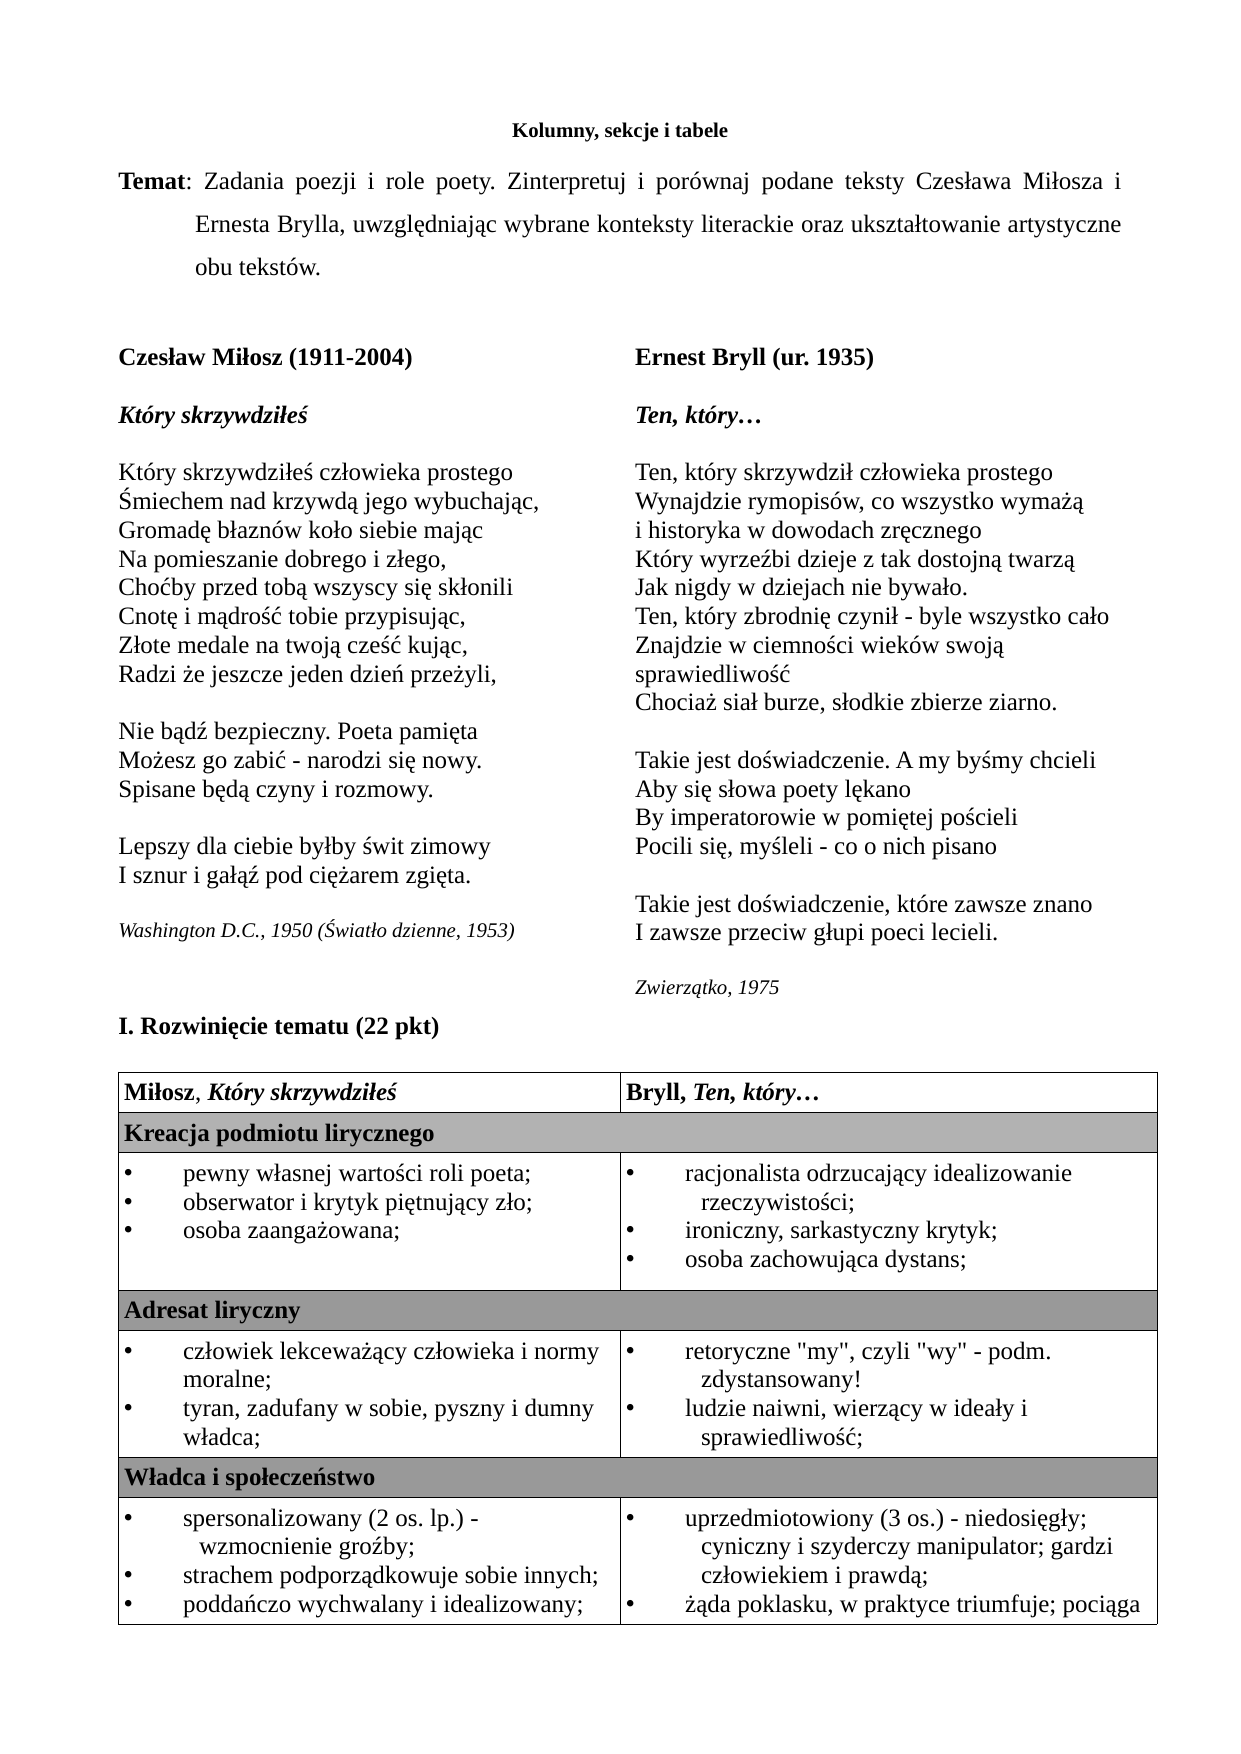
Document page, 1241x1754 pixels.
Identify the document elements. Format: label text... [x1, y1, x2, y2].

table_cell retoryczne "my", czyli "wy" - podm. zdystansowany! ludzie naiwni, wierzący w ideały i sprawiedliwość; [621, 1331, 1157, 1457]
text Na pomieszanie dobrego i złego, [118, 544, 605, 572]
text Wynajdzie rymopisów, co wszystko wymażą [635, 486, 1122, 515]
table_cell Adresat liryczny [119, 1291, 1157, 1330]
text I zawsze przeciw głupi poeci lecieli. [635, 917, 1122, 946]
text Ten, który zbrodnię czynił - byle wszystko cało [635, 601, 1122, 630]
table_cell człowiek lekceważący człowieka i normy moralne; tyran, zadufany w sobie, pyszny i dumny władca; [119, 1331, 620, 1457]
text Radzi że jeszcze jeden dzień przeżyli, [118, 659, 605, 687]
text Washington D.C., 1950 (Światło dzienne, 1953) [118, 917, 605, 942]
text Takie jest doświadczenie. A my byśmy chcieli [635, 745, 1122, 774]
text Pocili się, myśleli - co o nich pisano [635, 831, 1122, 860]
text Złote medale na twoją cześć kując, [118, 630, 605, 659]
text Lepszy dla ciebie byłby świt zimowy [118, 831, 605, 860]
text Spisane będą czyny i rozmowy. [118, 774, 605, 802]
text Gromadę błaznów koło siebie mając [118, 515, 605, 544]
table_header Miłosz, Który skrzywdziłeś [119, 1073, 620, 1112]
table_cell spersonalizowany (2 os. lp.) - wzmocnienie groźby; strachem podporządkowuje sobie innych; poddańczo wychwalany i idealizowany; [119, 1498, 620, 1623]
text Ten, który skrzywdził człowieka prostego [635, 457, 1122, 486]
text Choćby przed tobą wszyscy się skłonili [118, 572, 605, 601]
text Ten, który… [635, 400, 1122, 429]
table_cell uprzedmiotowiony (3 os.) - niedosięgły; cyniczny i szyderczy manipulator; gardzi człowiekiem i prawdą; żąda poklasku, w praktyce triumfuje; pociąga [621, 1498, 1157, 1623]
text I. Rozwinięcie tematu (22 pkt) [118, 1011, 1122, 1039]
table_cell Kreacja podmiotu lirycznego [119, 1113, 1157, 1152]
text Jak nigdy w dziejach nie bywało. [635, 572, 1122, 601]
table_cell racjonalista odrzucający idealizowanie rzeczywistości; ironiczny, sarkastyczny krytyk; osoba zachowująca dystans; [621, 1153, 1157, 1290]
text Nie bądź bezpieczny. Poeta pamięta [118, 716, 605, 745]
table_header Bryll, Ten, który… [621, 1073, 1157, 1112]
text Który skrzywdziłeś człowieka prostego [118, 457, 605, 486]
text Aby się słowa poety lękano [635, 774, 1122, 802]
text I sznur i gałąź pod ciężarem zgięta. [118, 860, 605, 889]
text Chociaż siał burze, słodkie zbierze ziarno. [635, 687, 1122, 716]
text Czesław Miłosz (1911-2004) [118, 342, 605, 371]
text Znajdzie w ciemności wieków swoją sprawiedliwość [635, 630, 1122, 687]
text By imperatorowie w pomiętej pościeli [635, 802, 1122, 831]
table_cell pewny własnej wartości roli poeta; obserwator i krytyk piętnujący zło; osoba zaangażowana; [119, 1153, 620, 1290]
text Który wyrzeźbi dzieje z tak dostojną twarzą [635, 544, 1122, 572]
text i historyka w dowodach zręcznego [635, 515, 1122, 544]
text Możesz go zabić - narodzi się nowy. [118, 745, 605, 774]
text Który skrzywdziłeś [118, 400, 605, 429]
text Cnotę i mądrość tobie przypisując, [118, 601, 605, 630]
text Zwierzątko, 1975 [635, 975, 1122, 999]
text Takie jest doświadczenie, które zawsze znano [635, 889, 1122, 917]
text Kolumny, sekcje i tabele [118, 118, 1122, 142]
text Śmiechem nad krzywdą jego wybuchając, [118, 486, 605, 515]
table_cell Władca i społeczeństwo [119, 1458, 1157, 1497]
text Temat: Zadania poezji i role poety. Zinterpretuj i porównaj podane teksty Czesława Miłosza i Ernesta Brylla, uwzględniając wybrane konteksty literackie oraz ukształtowanie artystyczne obu tekstów. [118, 166, 1122, 281]
text Ernest Bryll (ur. 1935) [635, 342, 1122, 371]
